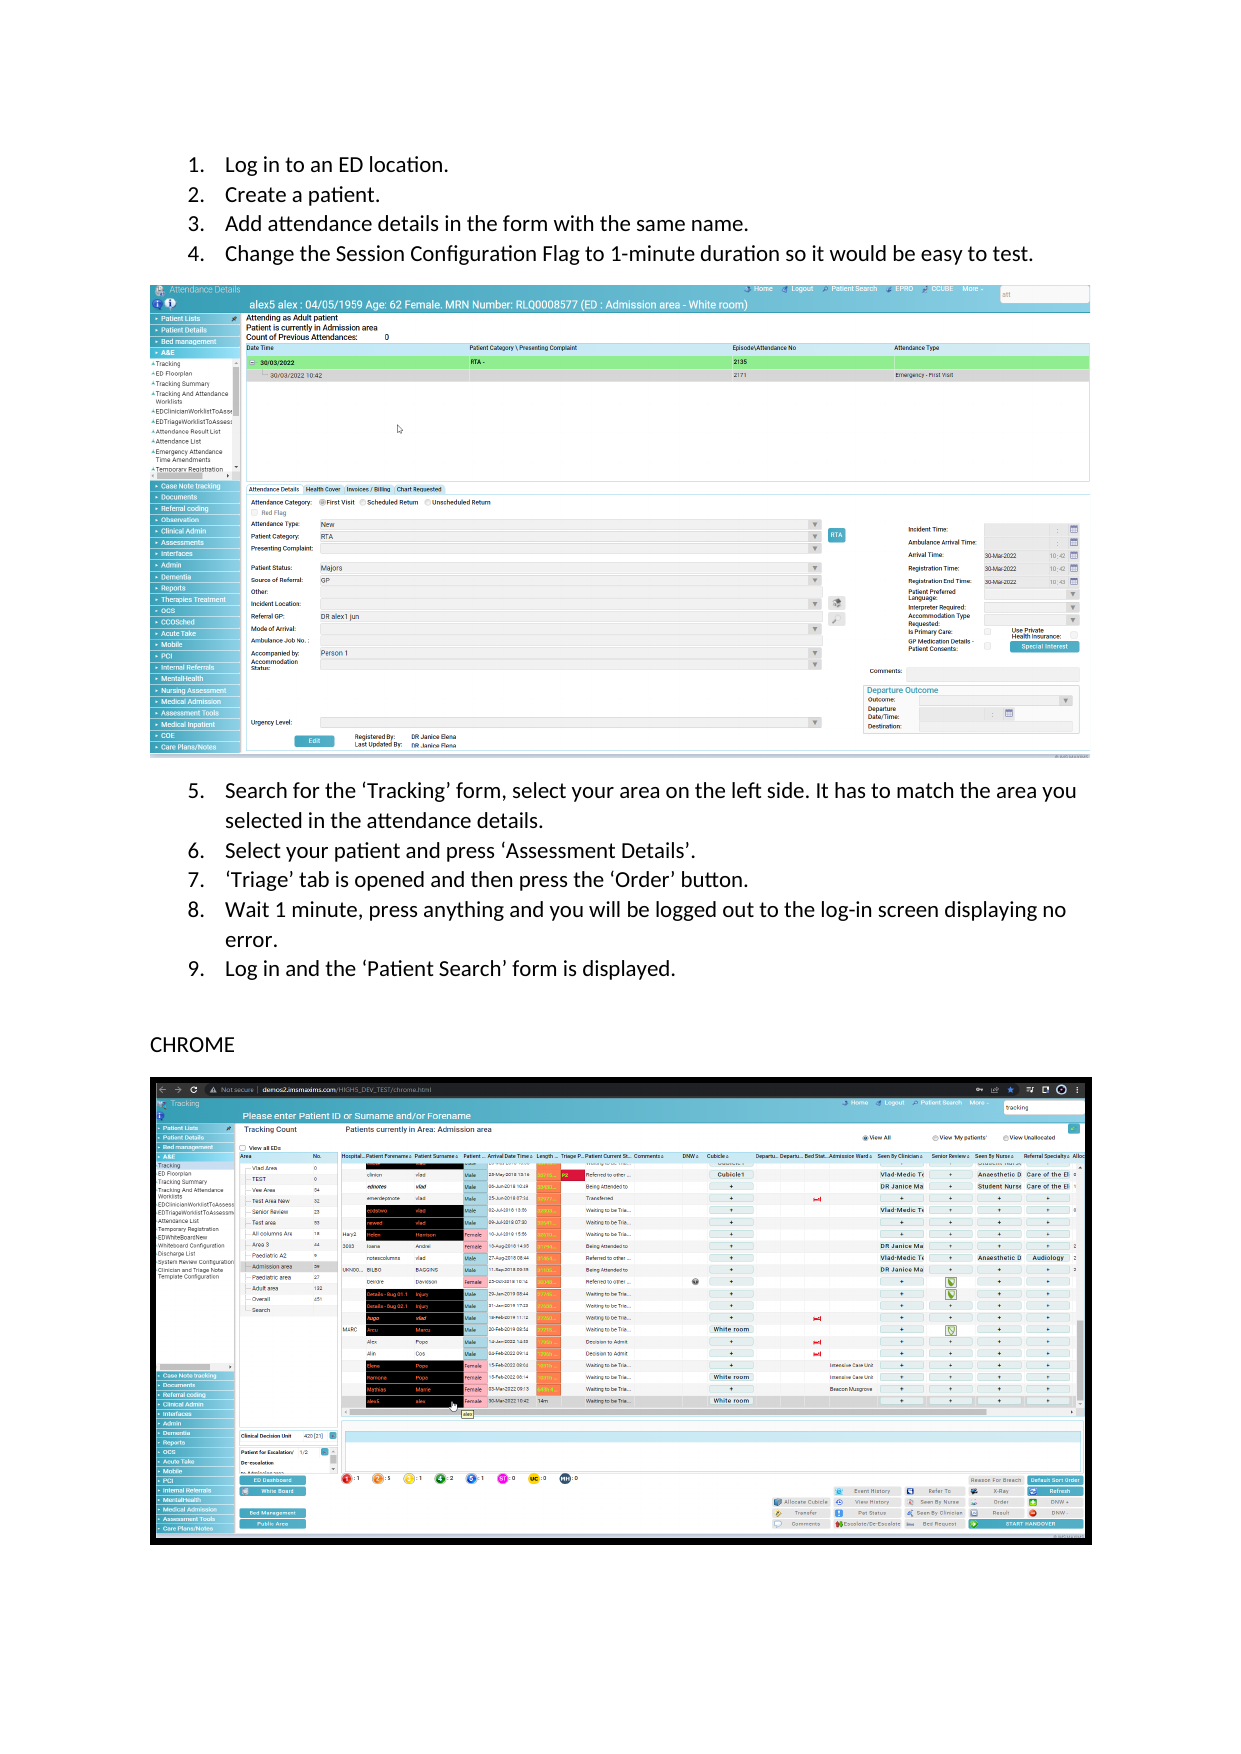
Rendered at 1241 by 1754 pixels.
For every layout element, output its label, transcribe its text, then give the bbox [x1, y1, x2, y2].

list Log in to an ED location. [187, 150, 1090, 178]
list Search for the ‘Tracking’ form, select your area on the left side. It has to match the area you selected in the attendance details. [187, 776, 1090, 834]
list ‘Triage’ tab is opened and then press the ‘Order’ button. [187, 865, 1090, 893]
list Select your patient and press ‘Assessment Details’. [187, 836, 1090, 864]
list Add attendance details in the form with the same name. [187, 209, 1090, 237]
list Log in and the ‘Patient Search’ form is displayed. [187, 954, 1090, 982]
text CHROME [150, 1031, 1090, 1058]
list Wait 1 minute, press anything and you will be logged out to the log-in screen displaying no error. [187, 895, 1090, 953]
list Change the Session Configuration Flag to 1-minute duration so it would be easy to test. [187, 239, 1090, 267]
list Create a patient. [187, 180, 1090, 208]
